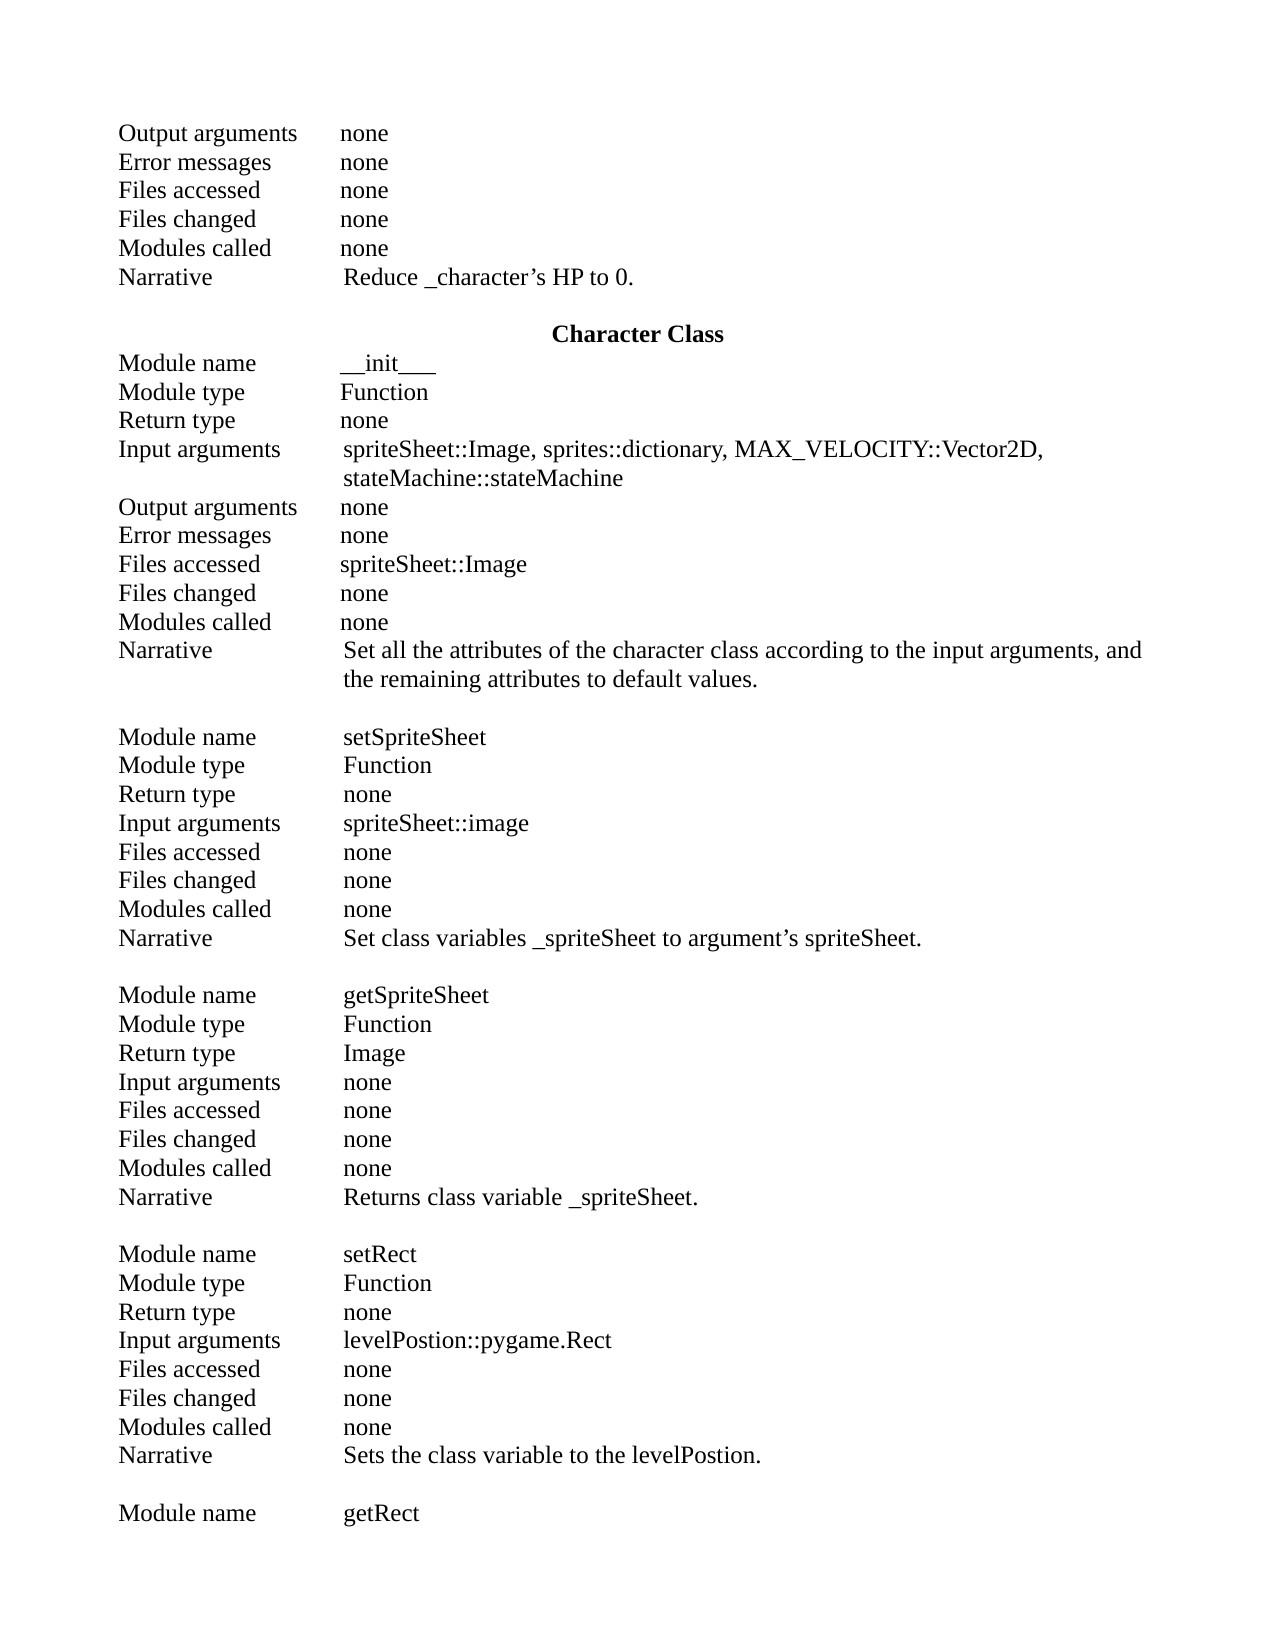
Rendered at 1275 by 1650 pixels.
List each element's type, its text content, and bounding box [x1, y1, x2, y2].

text Module name __init___ [118, 348, 1157, 377]
text Files changed none [118, 204, 1157, 233]
text Module type Function [118, 1268, 1157, 1297]
text Modules called none [118, 1153, 1157, 1182]
text Files changed none [118, 1383, 1157, 1412]
text Modules called none [118, 233, 1157, 262]
text Modules called none [118, 607, 1157, 636]
text Module name setRect [118, 1239, 1157, 1268]
text Module type Function [118, 377, 1157, 406]
text Narrative Reduce _character’s HP to 0. [118, 262, 1157, 291]
text Module type Function [118, 1009, 1157, 1038]
text Input arguments levelPostion::pygame.Rect [118, 1326, 1157, 1354]
text Files accessed none [118, 1096, 1157, 1124]
text Narrative Set class variables _spriteSheet to argument’s spriteSheet. [118, 923, 1157, 952]
text Files changed none [118, 1124, 1157, 1153]
text Modules called none [118, 894, 1157, 923]
text Module name getSpriteSheet [118, 981, 1157, 1009]
text Input arguments spriteSheet::Image, sprites::dictionary, MAX_VELOCITY::Vector2D, stateMachine::stateMachine [118, 434, 1157, 492]
text Input arguments none [118, 1067, 1157, 1096]
text Narrative Sets the class variable to the levelPostion. [118, 1441, 1157, 1469]
text Files accessed none [118, 176, 1157, 204]
text Files accessed spriteSheet::Image [118, 549, 1157, 578]
text Files changed none [118, 866, 1157, 894]
text Module name setSpriteSheet [118, 722, 1157, 751]
text Files changed none [118, 578, 1157, 607]
text Error messages none [118, 521, 1157, 549]
text Return type Image [118, 1038, 1157, 1067]
text Module name getRect [118, 1498, 1157, 1527]
text Files accessed none [118, 837, 1157, 866]
text Return type none [118, 406, 1157, 434]
text Input arguments spriteSheet::image [118, 808, 1157, 837]
text Files accessed none [118, 1354, 1157, 1383]
text Return type none [118, 779, 1157, 808]
text Output arguments none [118, 118, 1157, 147]
text Narrative Returns class variable _spriteSheet. [118, 1182, 1157, 1211]
text Modules called none [118, 1412, 1157, 1441]
text Return type none [118, 1297, 1157, 1326]
text Narrative Set all the attributes of the character class according to the input arguments, and the remaining attributes to default values. [118, 636, 1157, 693]
text Module type Function [118, 751, 1157, 779]
text Output arguments none [118, 492, 1157, 521]
text Character Class [118, 319, 1157, 348]
text Error messages none [118, 147, 1157, 176]
